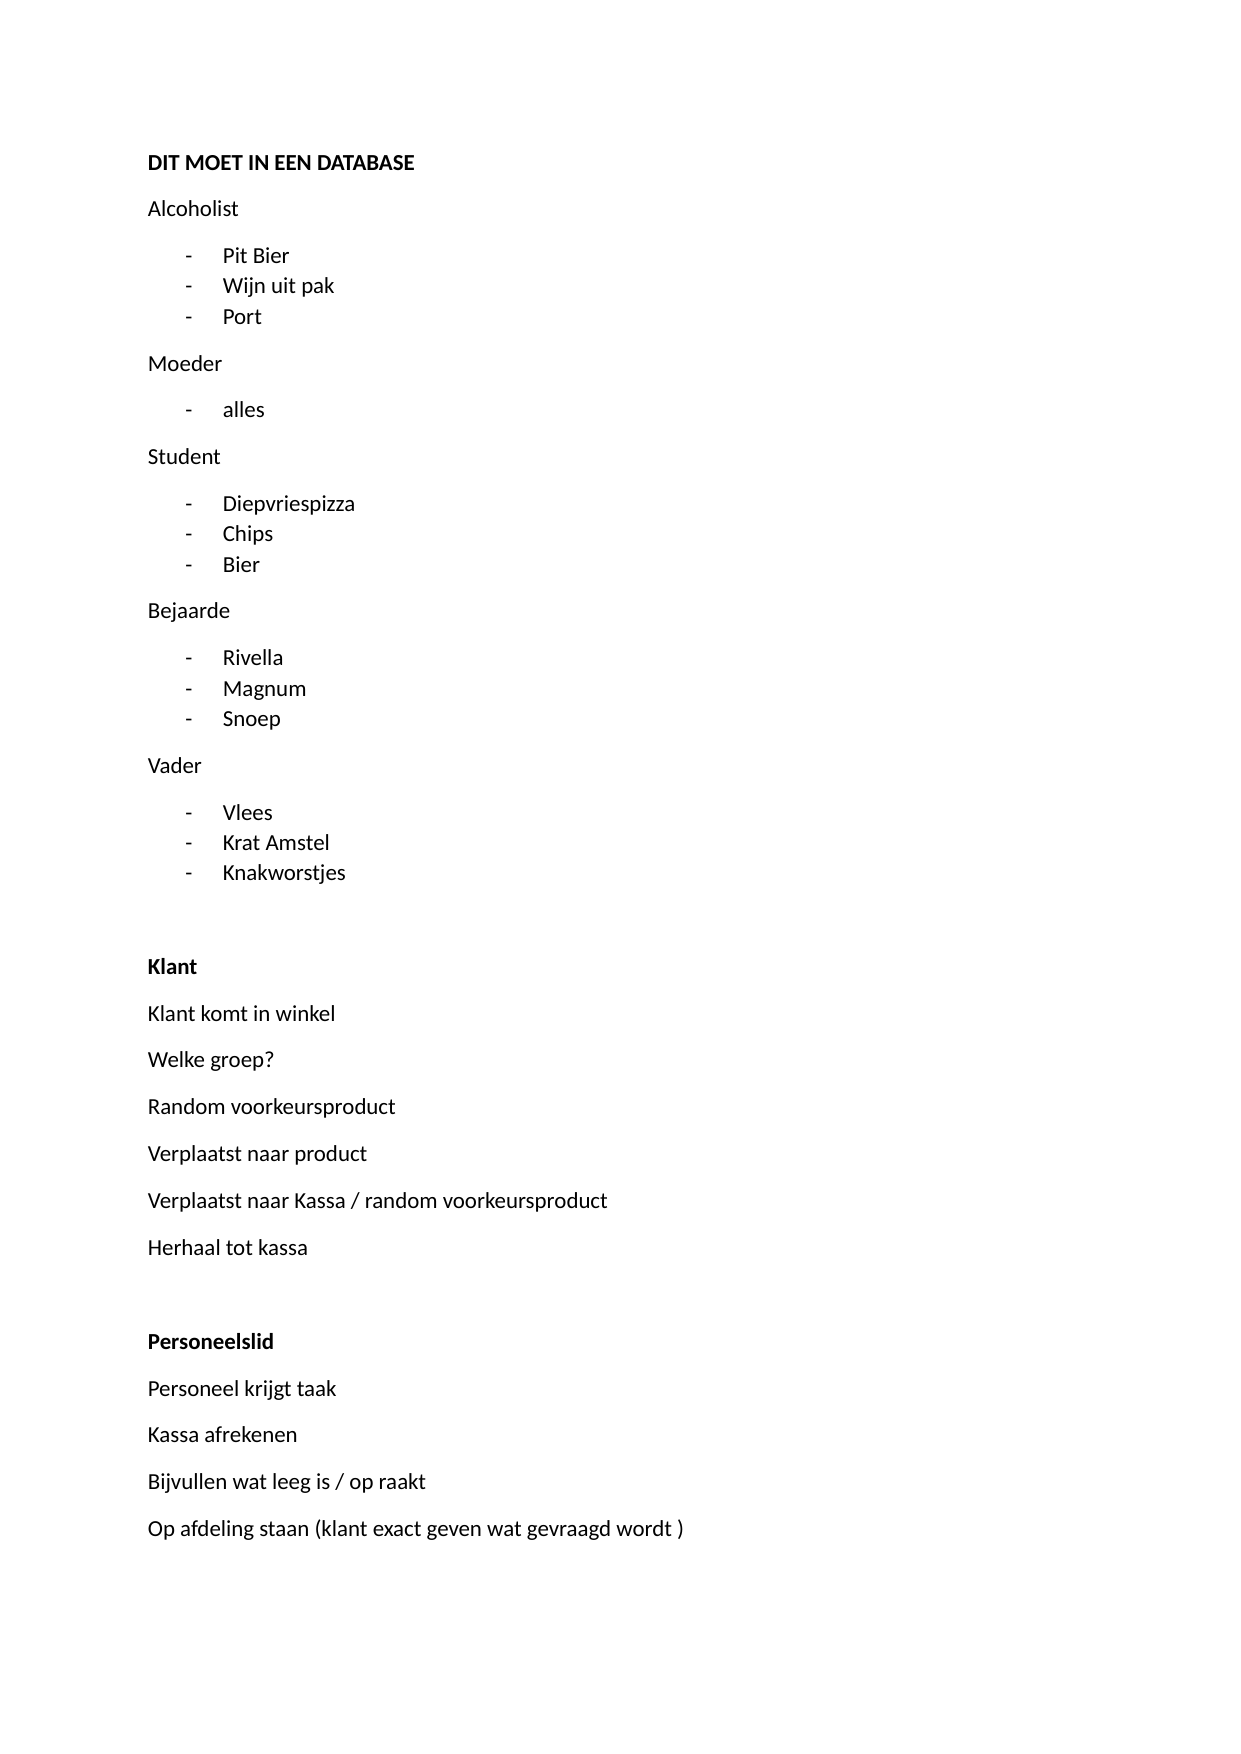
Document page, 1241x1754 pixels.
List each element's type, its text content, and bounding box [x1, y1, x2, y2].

text Personeelslid [148, 1327, 1093, 1355]
list Port [185, 302, 1093, 330]
text Op afdeling staan (klant exact geven wat gevraagd wordt ) [148, 1514, 1093, 1542]
list Bier [185, 550, 1093, 578]
list alles [185, 396, 1093, 423]
list Magnum [185, 674, 1093, 702]
list Snoep [185, 704, 1093, 732]
list Knakworstjes [185, 858, 1093, 886]
text DIT MOET IN EEN DATABASE [148, 148, 1093, 176]
text Bijvullen wat leeg is / op raakt [148, 1467, 1093, 1495]
text Verplaatst naar Kassa / random voorkeursproduct [148, 1186, 1093, 1214]
text Student [148, 442, 1093, 470]
list Diepvriespizza [185, 489, 1093, 517]
text Herhaal tot kassa [148, 1233, 1093, 1261]
text Bejaarde [148, 597, 1093, 624]
list Pit Bier [185, 241, 1093, 269]
text Kassa afrekenen [148, 1421, 1093, 1448]
text Random voorkeursproduct [148, 1092, 1093, 1120]
list Chips [185, 519, 1093, 547]
text Verplaatst naar product [148, 1139, 1093, 1167]
text Vader [148, 751, 1093, 779]
text Moeder [148, 349, 1093, 377]
list Rivella [185, 643, 1093, 671]
text Alcoholist [148, 194, 1093, 222]
text Welke groep? [148, 1046, 1093, 1073]
text Personeel krijgt taak [148, 1374, 1093, 1402]
text Klant komt in winkel [148, 999, 1093, 1027]
list Krat Amstel [185, 828, 1093, 856]
list Vlees [185, 798, 1093, 826]
list Wijn uit pak [185, 272, 1093, 299]
text Klant [148, 952, 1093, 980]
